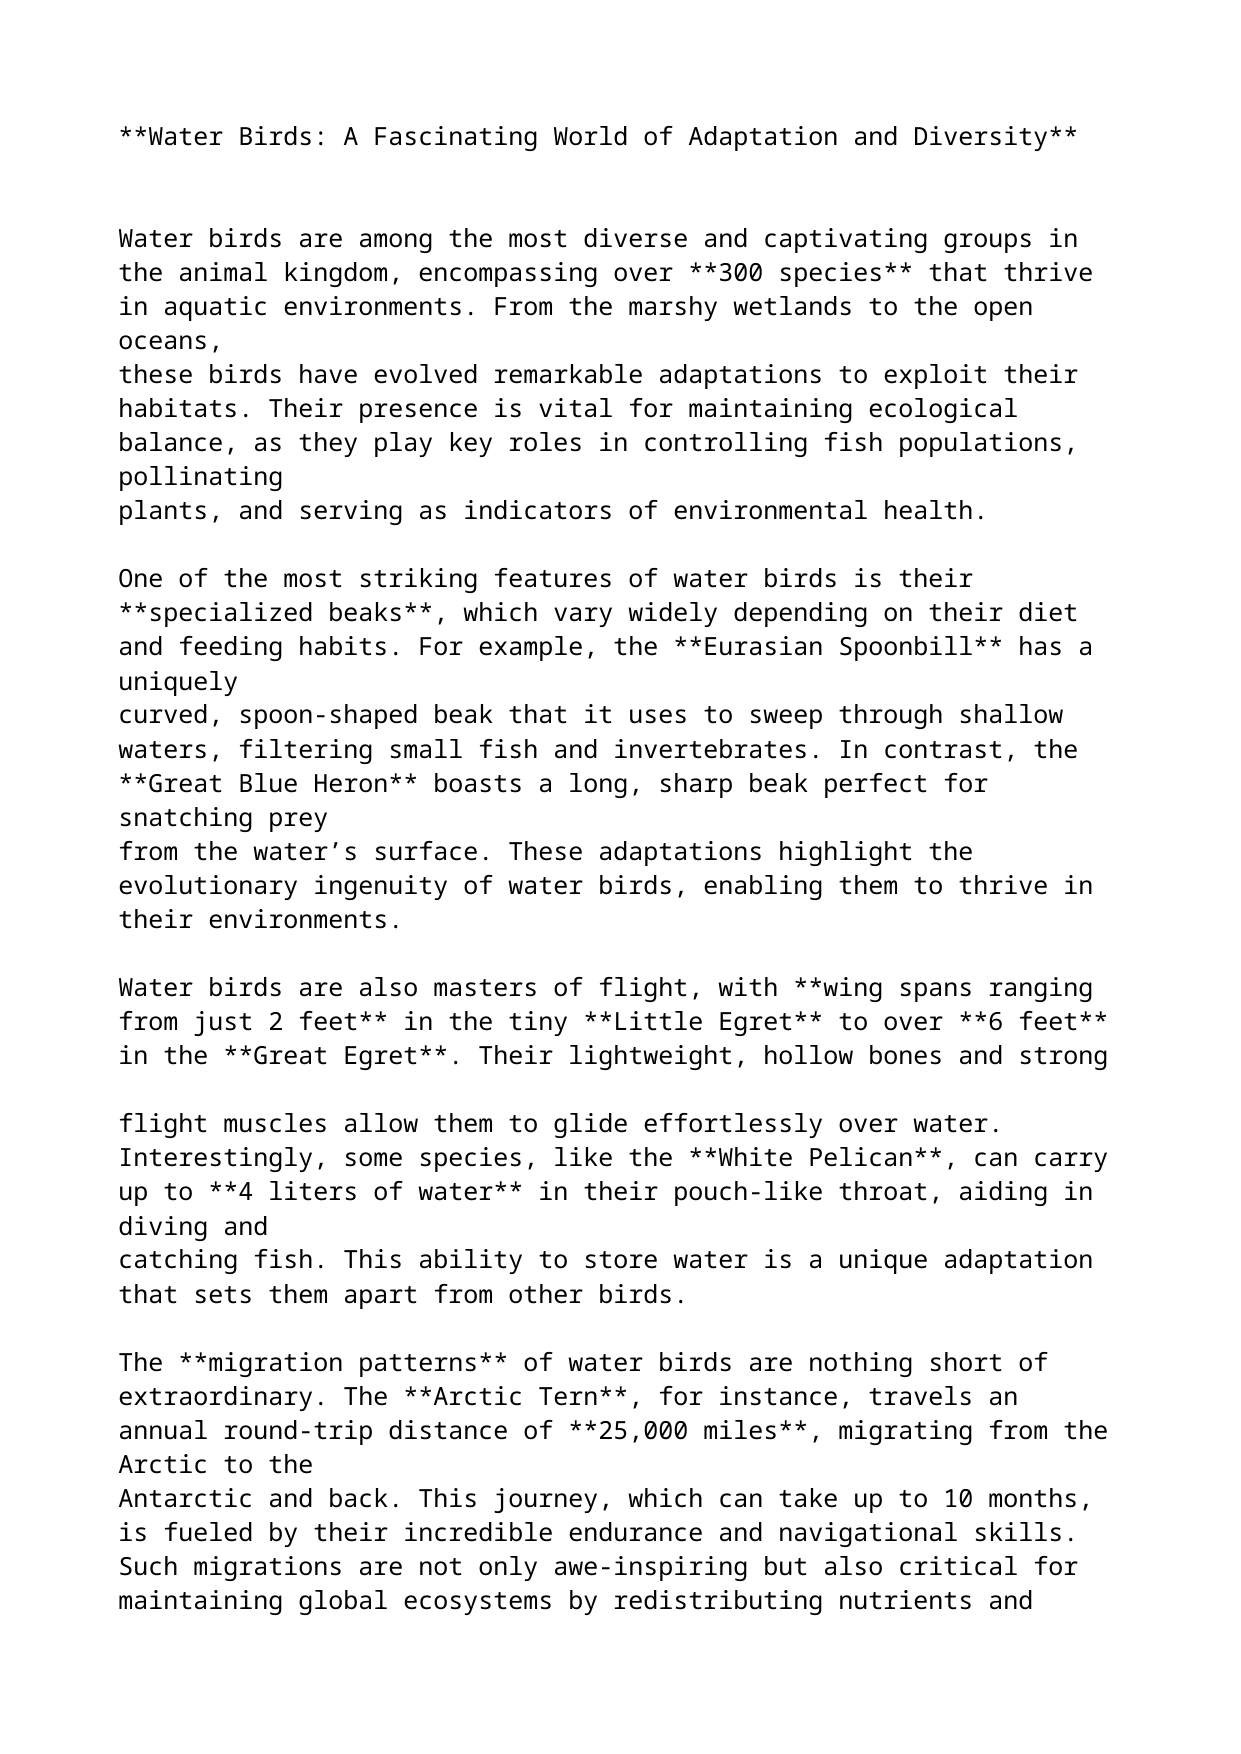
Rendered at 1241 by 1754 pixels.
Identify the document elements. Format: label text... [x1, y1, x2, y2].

text **Water Birds: A Fascinating World of Adaptation and Diversity** Water birds are among the most diverse and captivating groups in the animal kingdom, encompassing over **300 species** that thrive in aquatic environments. From the marshy wetlands to the open oceans, these birds have evolved remarkable adaptations to exploit their habitats. Their presence is vital for maintaining ecological balance, as they play key roles in controlling fish populations, pollinating plants, and serving as indicators of environmental health. One of the most striking features of water birds is their **specialized beaks**, which vary widely depending on their diet and feeding habits. For example, the **Eurasian Spoonbill** has a uniquely curved, spoon-shaped beak that it uses to sweep through shallow waters, filtering small fish and invertebrates. In contrast, the **Great Blue Heron** boasts a long, sharp beak perfect for snatching prey from the water’s surface. These adaptations highlight the evolutionary ingenuity of water birds, enabling them to thrive in their environments. Water birds are also masters of flight, with **wing spans ranging from just 2 feet** in the tiny **Little Egret** to over **6 feet** in the **Great Egret**. Their lightweight, hollow bones and strong flight muscles allow them to glide effortlessly over water. Interestingly, some species, like the **White Pelican**, can carry up to **4 liters of water** in their pouch-like throat, aiding in diving and catching fish. This ability to store water is a unique adaptation that sets them apart from other birds. The **migration patterns** of water birds are nothing short of extraordinary. The **Arctic Tern**, for instance, travels an annual round-trip distance of **25,000 miles**, migrating from the Arctic to the Antarctic and back. This journey, which can take up to 10 months, is fueled by their incredible endurance and navigational skills. Such migrations are not only awe-inspiring but also critical for maintaining global ecosystems by redistributing nutrients and [118, 118, 1122, 1617]
